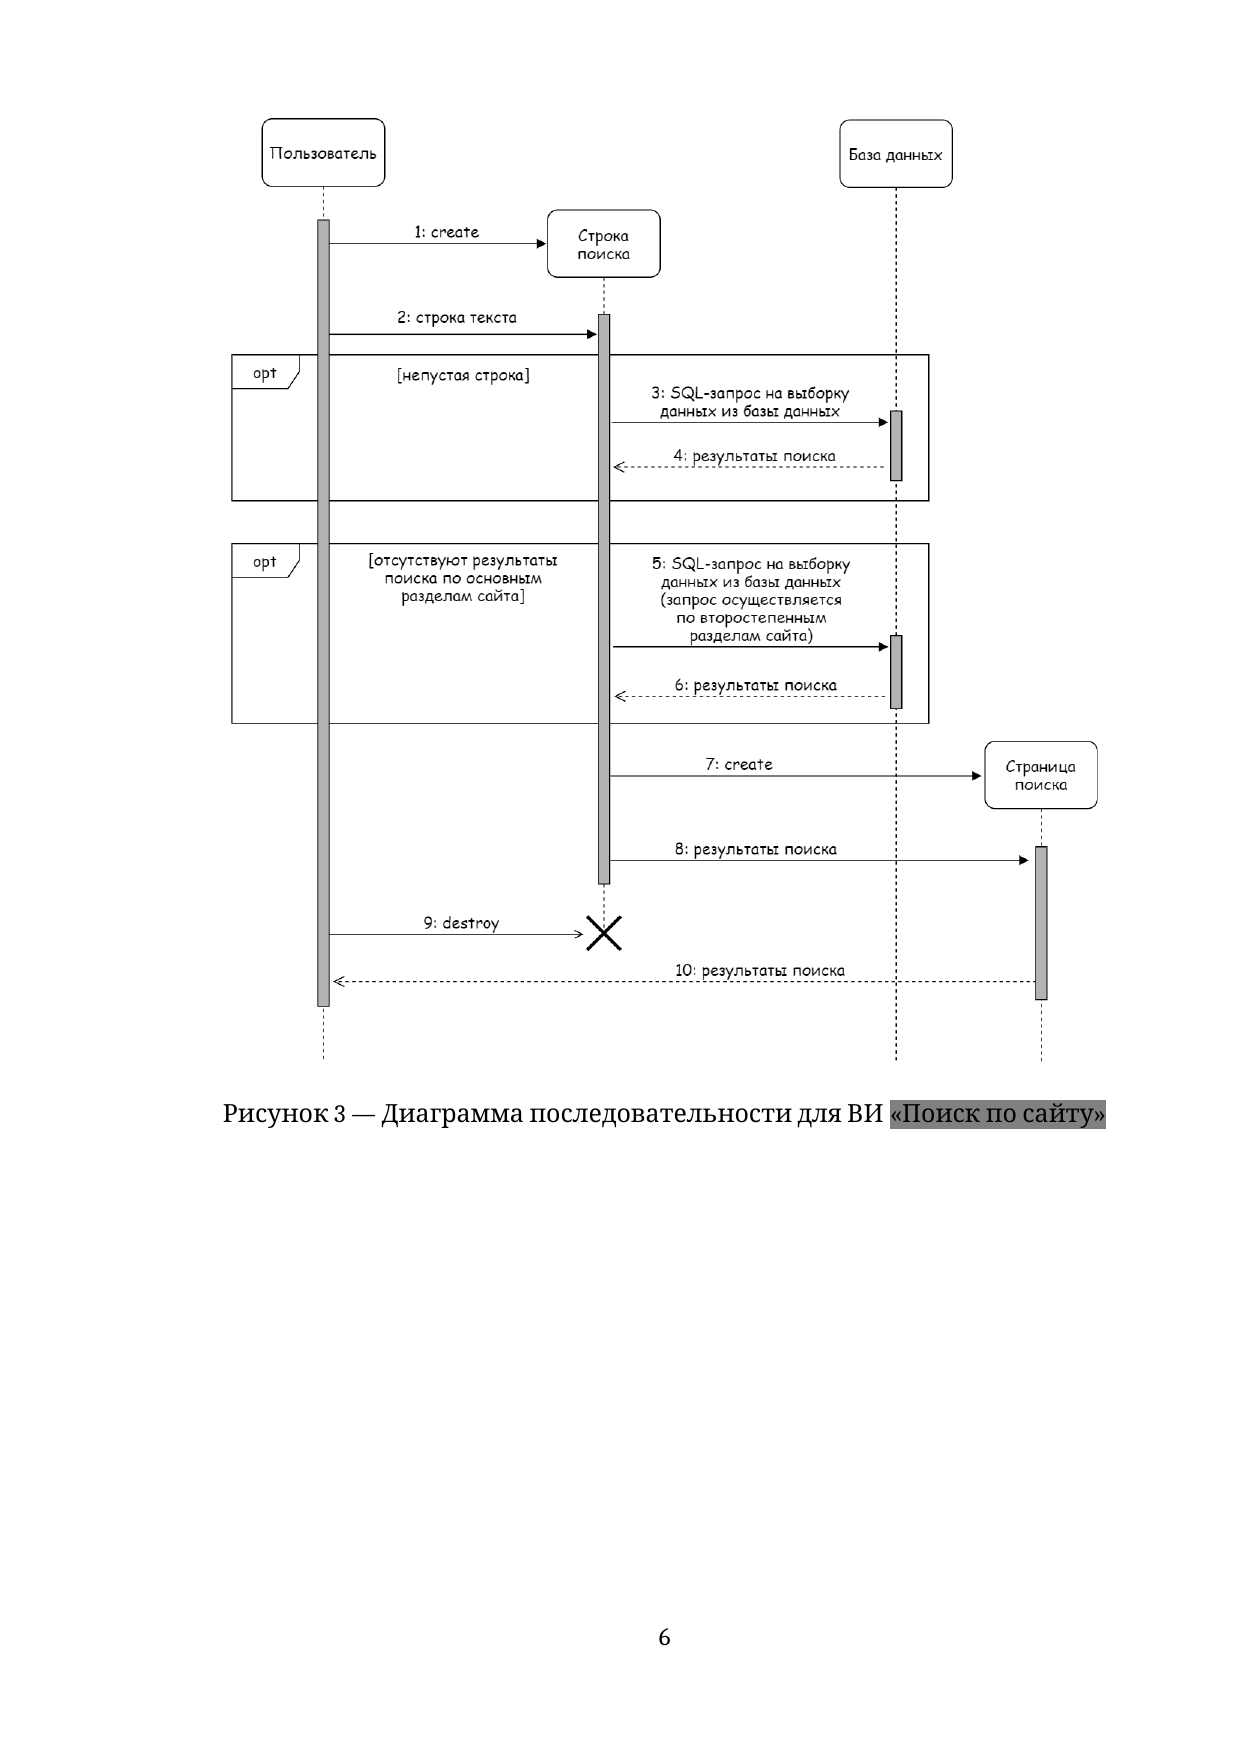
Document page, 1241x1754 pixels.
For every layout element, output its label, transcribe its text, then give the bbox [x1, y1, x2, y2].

picture [231, 118, 1098, 1063]
text Рисунок 3 — Диаграмма последовательности для ВИ «Поиск по сайту» [177, 1100, 1152, 1129]
